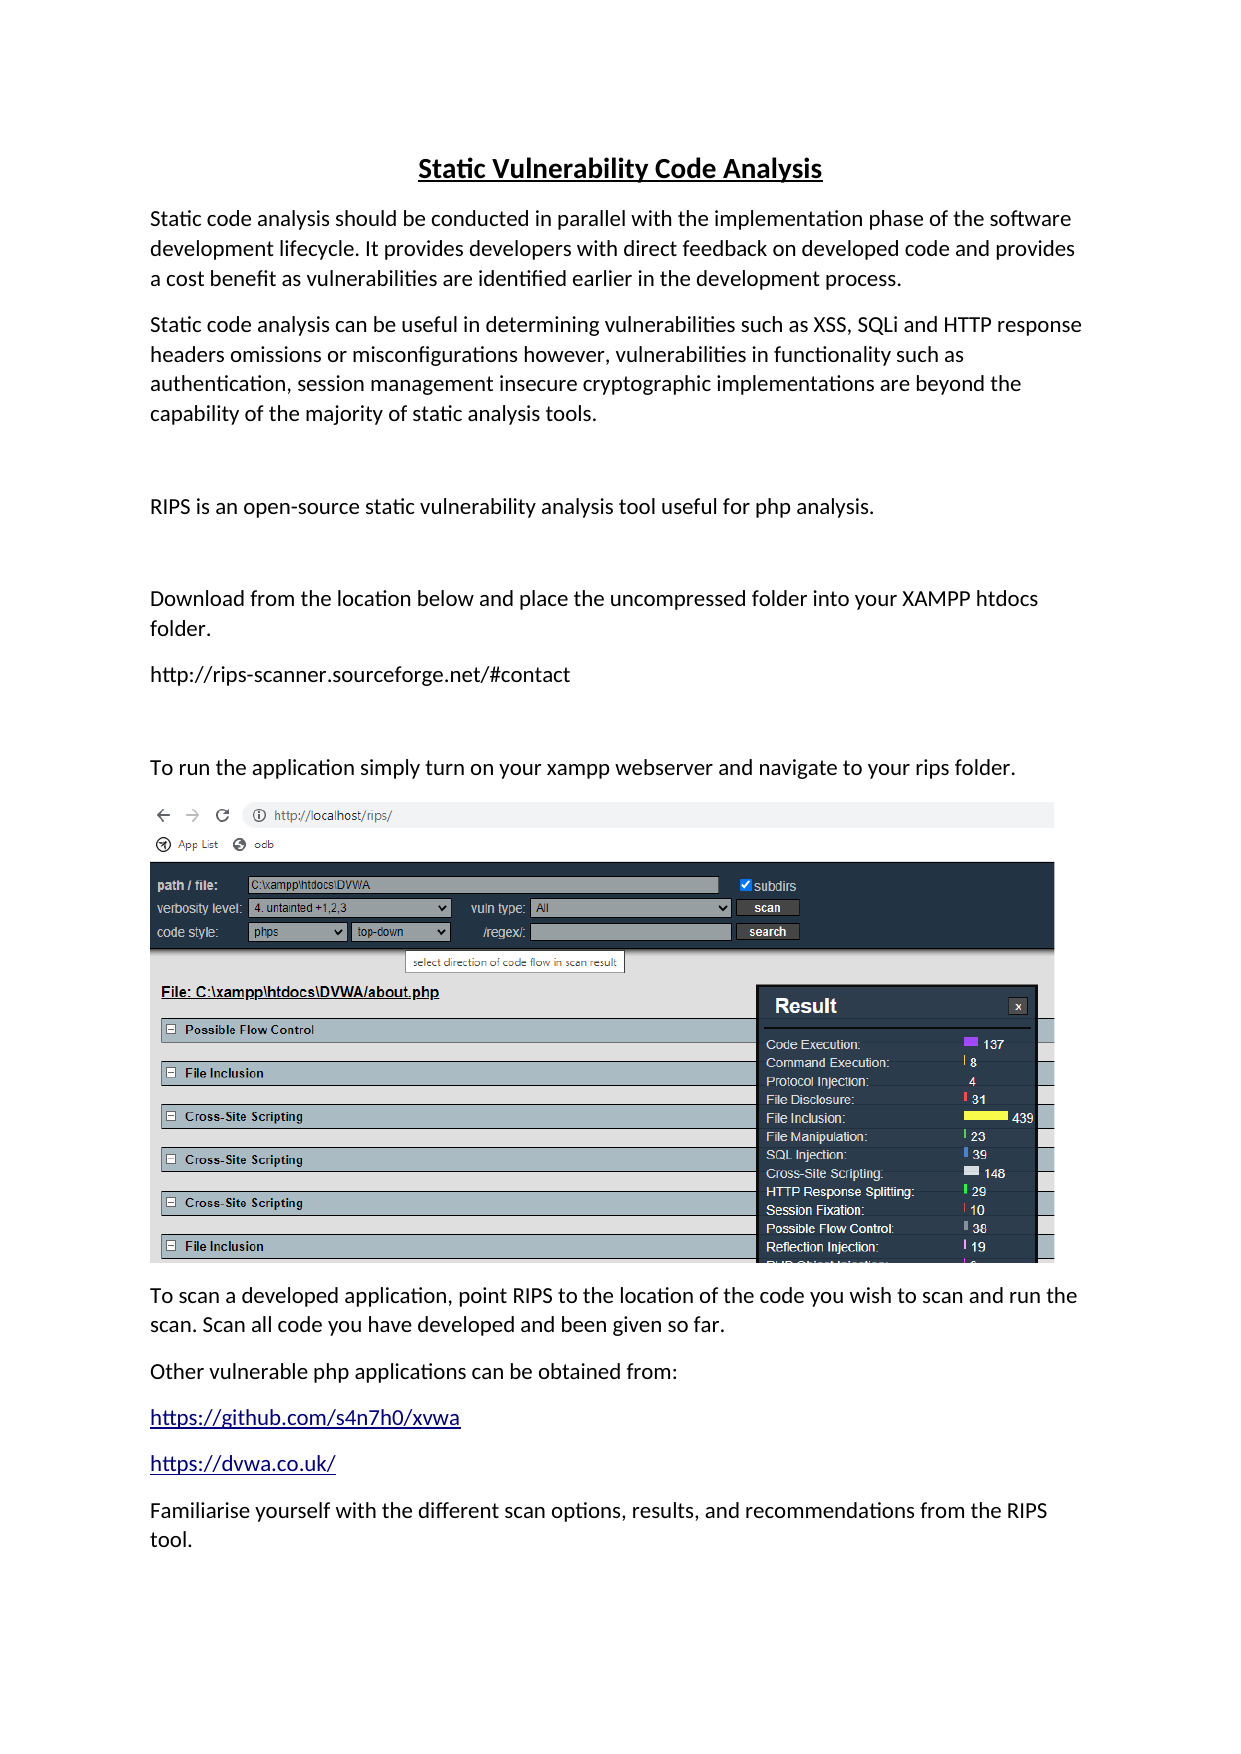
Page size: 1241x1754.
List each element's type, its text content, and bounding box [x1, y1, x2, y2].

text To run the application simply turn on your xampp webserver and navigate to your rips folder. [150, 753, 1090, 781]
text Other vulnerable php applications can be obtained from: [150, 1357, 1090, 1385]
text Familiarise yourself with the different scan options, results, and recommendations from the RIPS tool. [150, 1496, 1090, 1553]
text https://dvwa.co.uk/ [150, 1449, 1090, 1477]
text Static code analysis should be conducted in parallel with the implementation phase of the software development lifecycle. It provides developers with direct feedback on developed code and provides a cost benefit as vulnerabilities are identified earlier in the development process. [150, 204, 1090, 292]
text http://rips-scanner.sourceforge.net/#contact [150, 661, 1090, 689]
text Static code analysis can be useful in determining vulnerabilities such as XSS, SQLi and HTTP response headers omissions or misconfigurations however, vulnerabilities in functionality such as authentication, session management insecure cryptographic implementations are beyond the capability of the majority of static analysis tools. [150, 310, 1090, 427]
text RIPS is an open-source static vulnerability analysis tool useful for php analysis. [150, 492, 1090, 520]
text Static Vulnerability Code Analysis [150, 150, 1090, 186]
text Download from the location below and place the uncompressed folder into your XAMPP htdocs folder. [150, 584, 1090, 642]
text https://github.com/s4n7h0/xvwa [150, 1403, 1090, 1431]
text To scan a developed application, point RIPS to the location of the code you wish to scan and run the scan. Scan all code you have developed and been given so far. [150, 1281, 1090, 1338]
